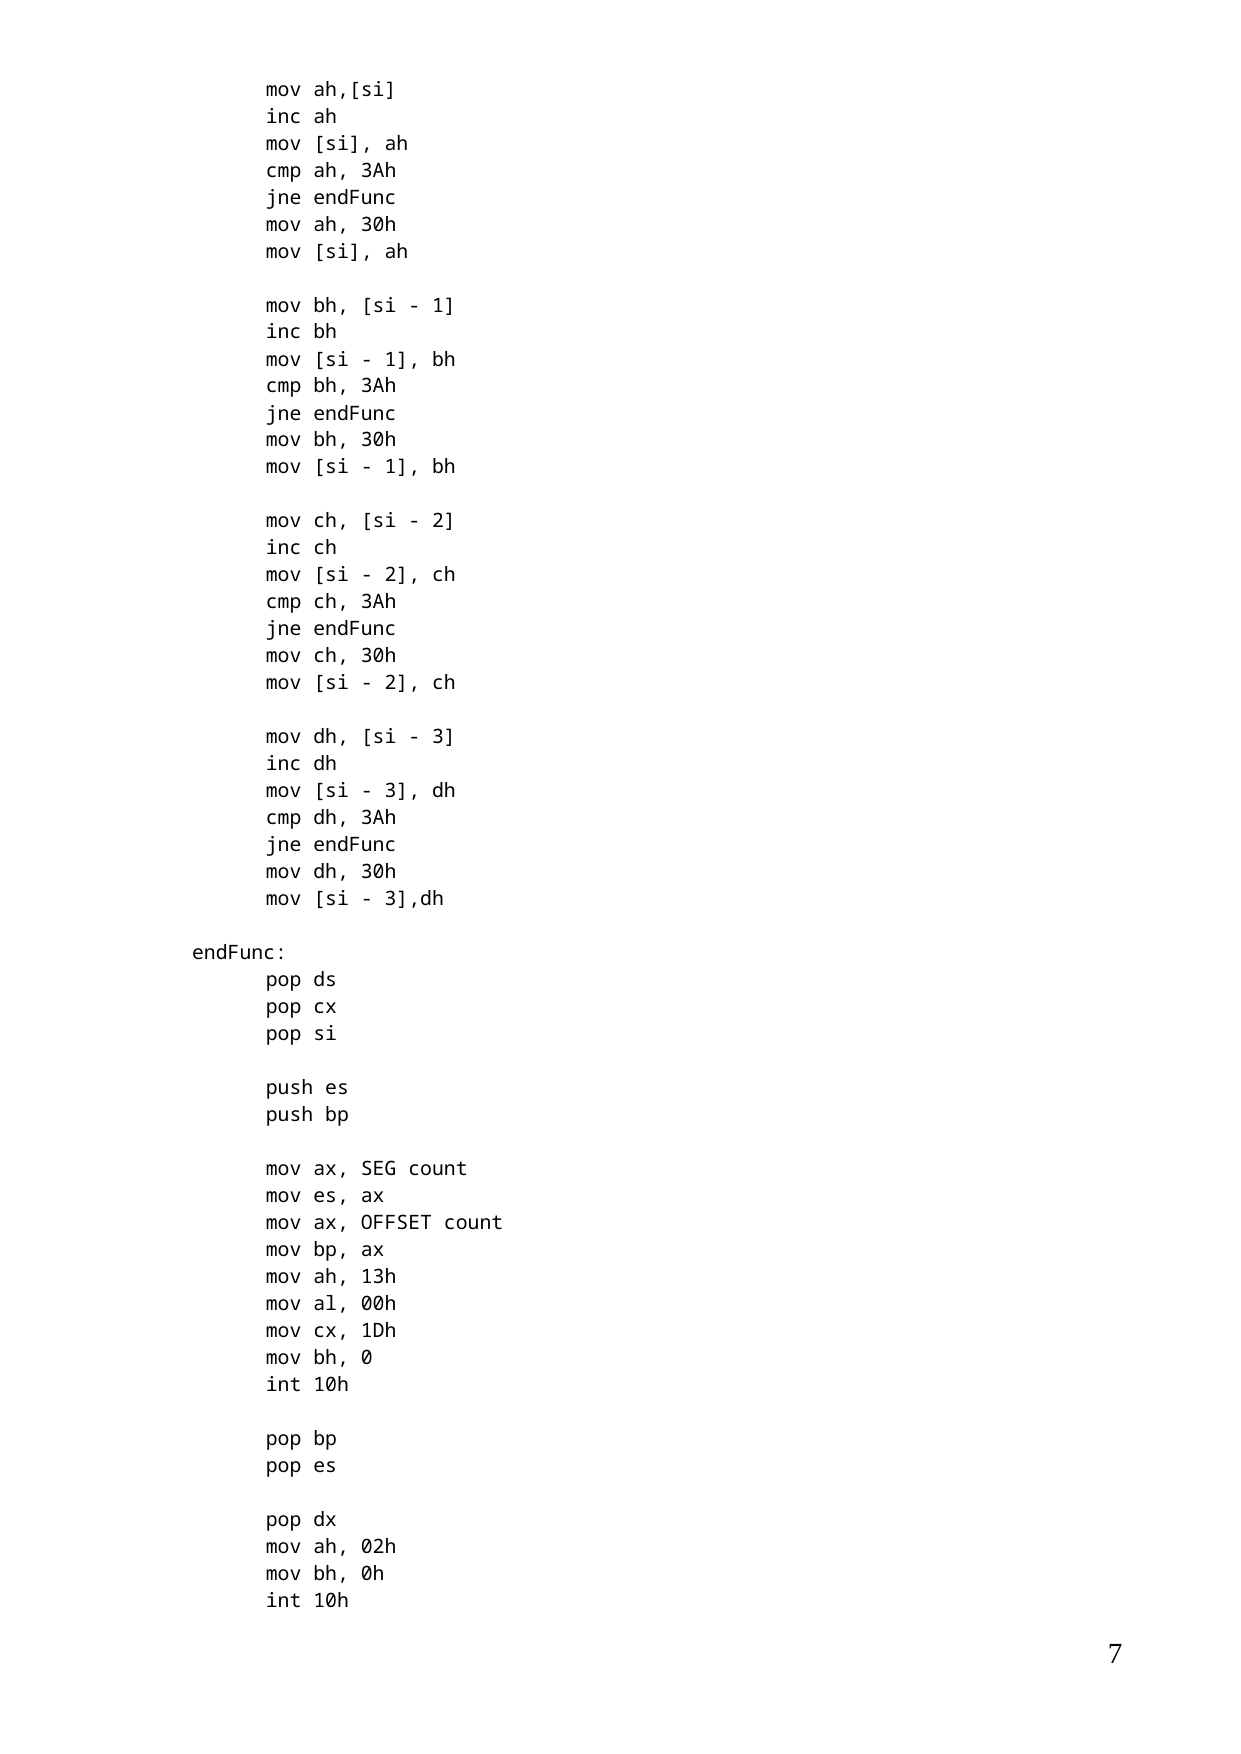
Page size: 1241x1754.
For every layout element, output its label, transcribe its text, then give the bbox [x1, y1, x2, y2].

text mov ax, OFFSET count [118, 1208, 1122, 1235]
text mov bh, 0 [118, 1343, 1122, 1370]
text inc ch [118, 534, 1122, 561]
text mov [si], ah [118, 237, 1122, 264]
text mov bh, 0h [118, 1559, 1122, 1586]
text pop cx [118, 992, 1122, 1019]
text cmp bh, 3Ah [118, 372, 1122, 399]
text mov [si - 3],dh [118, 884, 1122, 911]
text cmp dh, 3Ah [118, 803, 1122, 830]
text cmp ch, 3Ah [118, 588, 1122, 614]
text mov [si - 3], dh [118, 776, 1122, 803]
text inc bh [118, 318, 1122, 345]
text inc dh [118, 749, 1122, 776]
text mov bp, ax [118, 1235, 1122, 1262]
text mov dh, 30h [118, 857, 1122, 884]
text mov ah, 30h [118, 210, 1122, 237]
text mov ah, 13h [118, 1262, 1122, 1289]
text mov ah,[si] [118, 75, 1122, 102]
text mov dh, [si - 3] [118, 722, 1122, 749]
text pop bp [118, 1424, 1122, 1451]
text mov bh, 30h [118, 426, 1122, 453]
text inc ah [118, 102, 1122, 129]
text mov [si - 1], bh [118, 345, 1122, 372]
text jne endFunc [118, 183, 1122, 210]
text mov ch, [si - 2] [118, 507, 1122, 534]
text cmp ah, 3Ah [118, 156, 1122, 183]
text int 10h [118, 1586, 1122, 1613]
text pop dx [118, 1505, 1122, 1532]
text mov [si - 2], ch [118, 561, 1122, 588]
text mov ah, 02h [118, 1532, 1122, 1559]
text endFunc: [118, 938, 1122, 965]
text jne endFunc [118, 830, 1122, 857]
text jne endFunc [118, 614, 1122, 642]
text pop ds [118, 965, 1122, 992]
text int 10h [118, 1370, 1122, 1397]
text push es [118, 1073, 1122, 1100]
text mov [si - 2], ch [118, 668, 1122, 696]
text mov es, ax [118, 1181, 1122, 1208]
text pop si [118, 1019, 1122, 1046]
text pop es [118, 1451, 1122, 1478]
text mov al, 00h [118, 1289, 1122, 1316]
text mov ch, 30h [118, 642, 1122, 668]
text mov [si - 1], bh [118, 453, 1122, 480]
text mov ax, SEG count [118, 1154, 1122, 1181]
text mov [si], ah [118, 129, 1122, 156]
text mov cx, 1Dh [118, 1316, 1122, 1343]
text push bp [118, 1100, 1122, 1127]
text jne endFunc [118, 399, 1122, 426]
text mov bh, [si - 1] [118, 291, 1122, 318]
